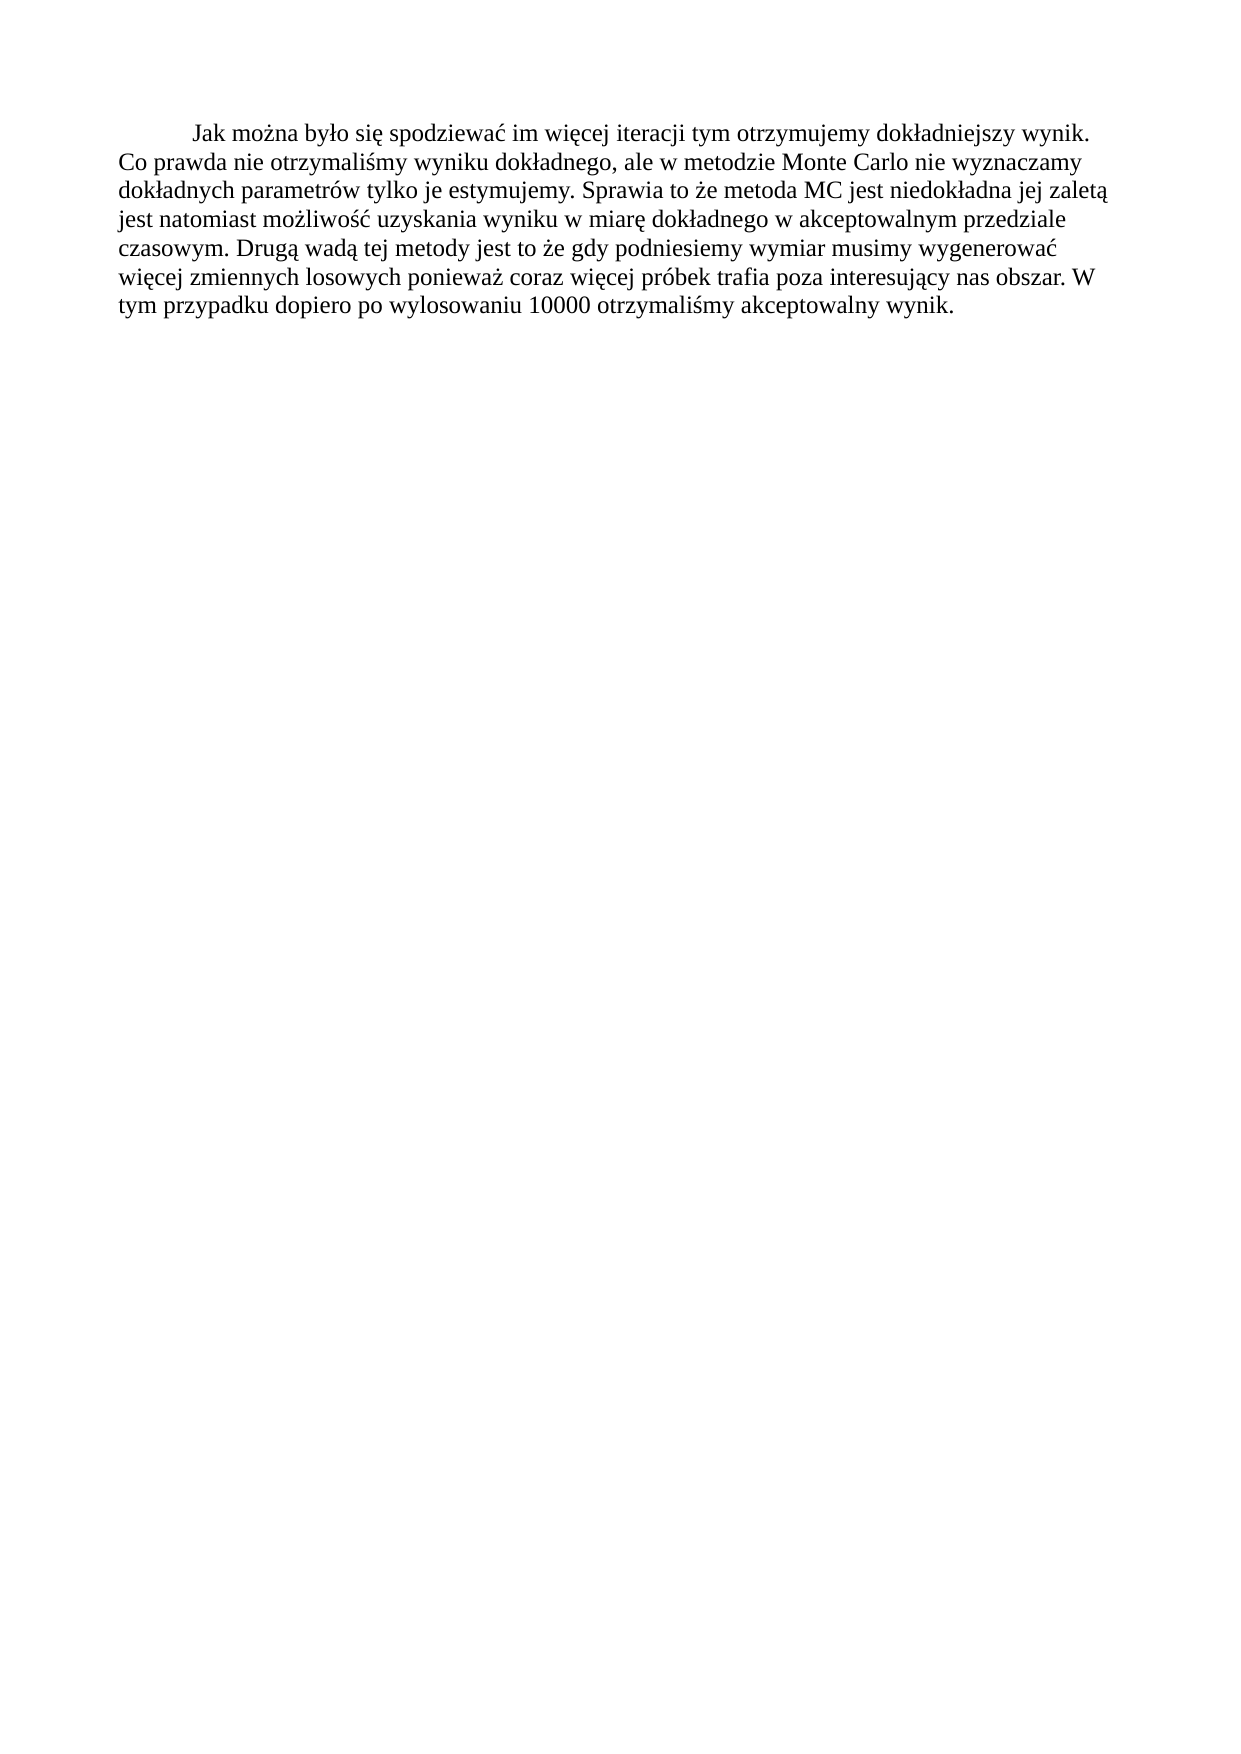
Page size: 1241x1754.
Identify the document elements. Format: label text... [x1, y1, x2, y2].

text Jak można było się spodziewać im więcej iteracji tym otrzymujemy dokładniejszy wynik. Co prawda nie otrzymaliśmy wyniku dokładnego, ale w metodzie Monte Carlo nie wyznaczamy dokładnych parametrów tylko je estymujemy. Sprawia to że metoda MC jest niedokładna jej zaletą jest natomiast możliwość uzyskania wyniku w miarę dokładnego w akceptowalnym przedziale czasowym. Drugą wadą tej metody jest to że gdy podniesiemy wymiar musimy wygenerować więcej zmiennych losowych ponieważ coraz więcej próbek trafia poza interesujący nas obszar. W tym przypadku dopiero po wylosowaniu 10000 otrzymaliśmy akceptowalny wynik. [118, 118, 1122, 319]
